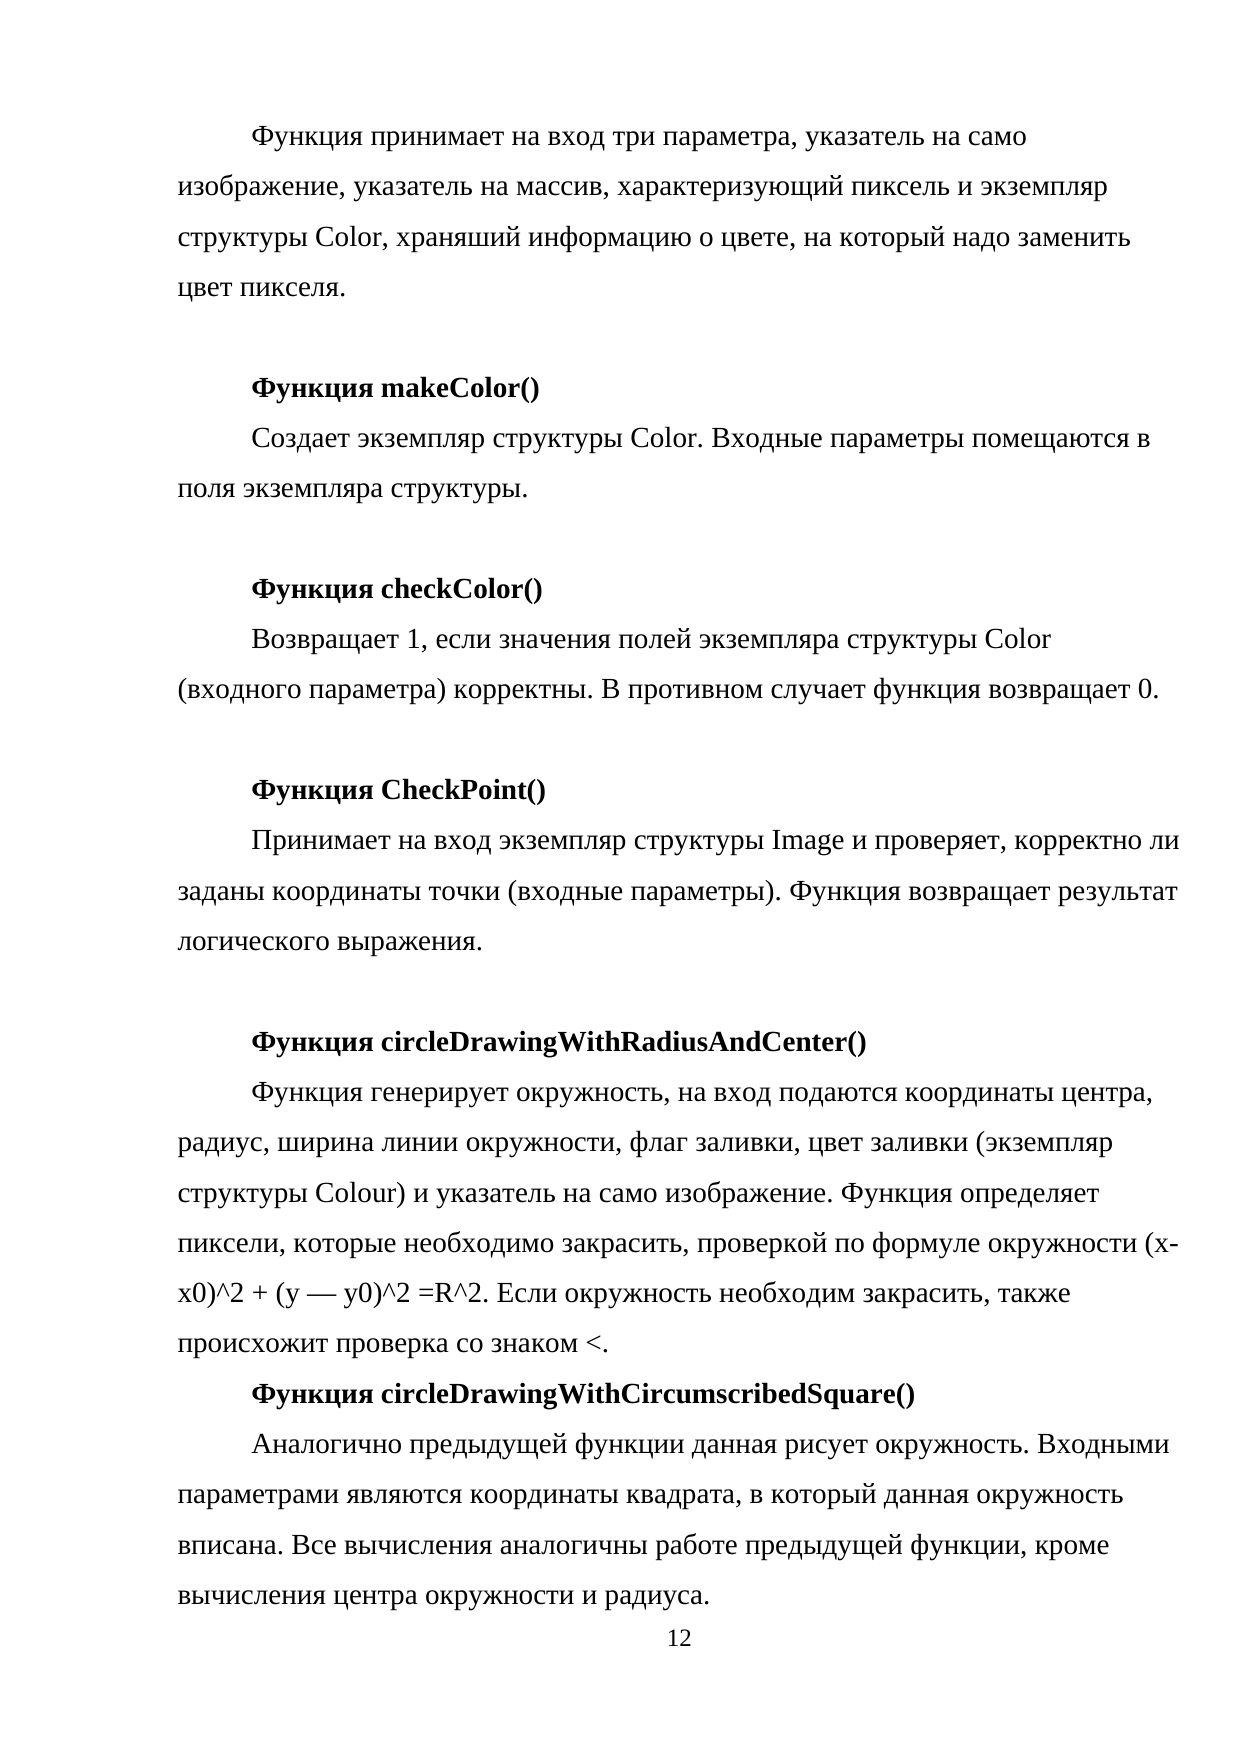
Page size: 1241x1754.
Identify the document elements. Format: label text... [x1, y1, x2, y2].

text Функция circleDrawingWithRadiusAndCenter() [177, 1024, 1181, 1057]
text Принимает на вход экземпляр структуры Image и проверяет, корректно ли заданы координаты точки (входные параметры). Функция возвращает результат логического выражения. [177, 822, 1181, 957]
text Создает экземпляр структуры Color. Входные параметры помещаются в поля экземпляра структуры. [177, 420, 1181, 504]
text Функция генерирует окружность, на вход подаются координаты центра, радиус, ширина линии окружности, флаг заливки, цвет заливки (экземпляр структуры Colour) и указатель на само изображение. Функция определяет пиксели, которые необходимо закрасить, проверкой по формуле окружности (x-x0)^2 + (y — y0)^2 =R^2. Если окружность необходим закрасить, также происхожит проверка со знаком <. [177, 1074, 1181, 1359]
text Функция checkColor() [177, 571, 1181, 604]
text Функция circleDrawingWithCircumscribedSquare() [177, 1376, 1181, 1409]
text Возвращает 1, если значения полей экземпляра структуры Color (входного параметра) корректны. В противном случает функция возвращает 0. [177, 621, 1181, 705]
text Аналогично предыдущей функции данная рисует окружность. Входными параметрами являются координаты квадрата, в который данная окружность вписана. Все вычисления аналогичны работе предыдущей функции, кроме вычисления центра окружности и радиуса. [177, 1426, 1181, 1611]
text Функция принимает на вход три параметра, указатель на само изображение, указатель на массив, характеризующий пиксель и экземпляр структуры Color, храняший информацию о цвете, на который надо заменить цвет пикселя. [177, 118, 1181, 303]
text Функция makeColor() [177, 370, 1181, 403]
text Функция CheckPoint() [177, 772, 1181, 806]
